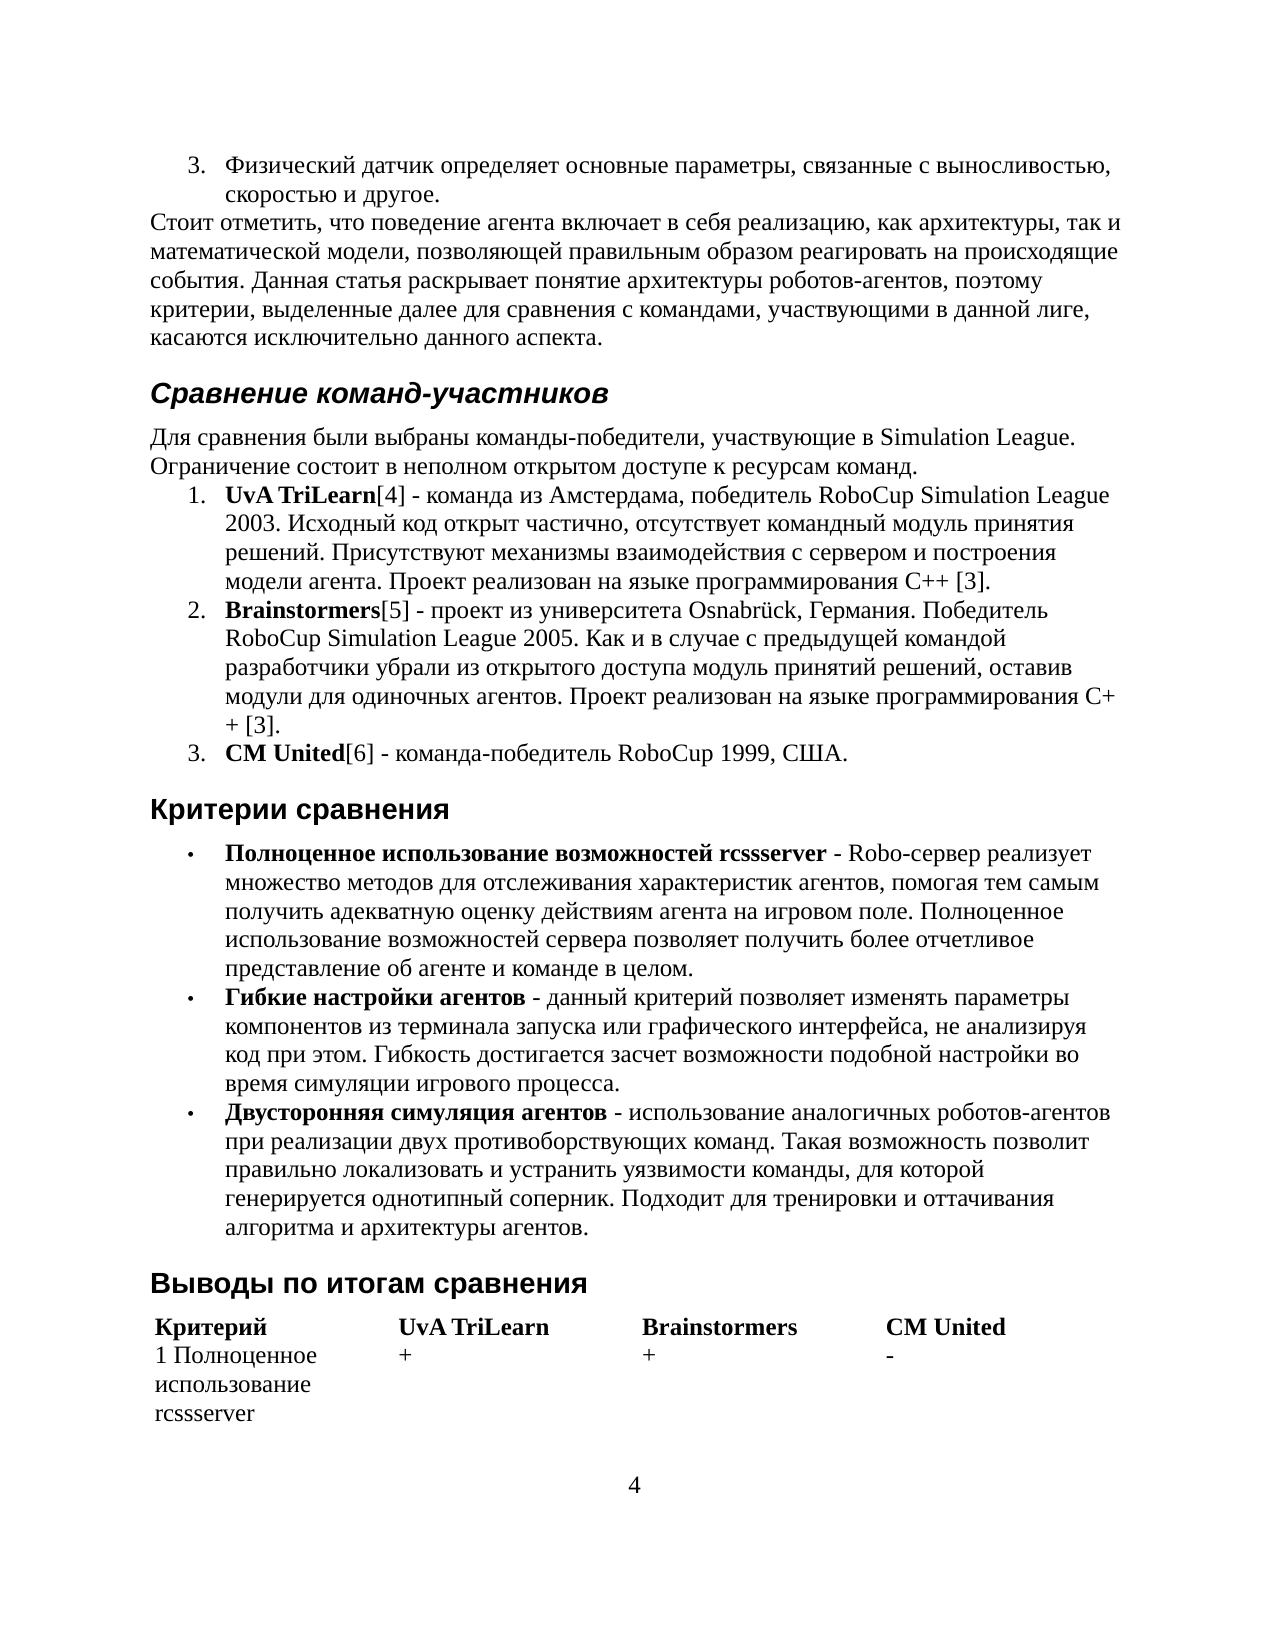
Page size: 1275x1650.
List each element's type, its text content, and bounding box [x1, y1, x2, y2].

subtitle Критерии сравнения [150, 792, 1125, 826]
text Стоит отметить, что поведение агента включает в себя реализацию, как архитектуры, так и математической модели, позволяющей правильным образом реагировать на происходящие события. Данная статья раскрывает понятие архитектуры роботов-агентов, поэтому критерии, выделенные далее для сравнения с командами, участвующими в данной лиге, касаются исключительно данного аспекта. [150, 207, 1125, 351]
list Гибкие настройки агентов - данный критерий позволяет изменять параметры компонентов из терминала запуска или графического интерфейса, не анализируя код при этом. Гибкость достигается засчет возможности подобной настройки во время симуляции игрового процесса. [187, 982, 1125, 1097]
table_header Критерий [150, 1312, 394, 1341]
table_cell 1 Полноценное использование rcssserver [150, 1341, 394, 1427]
list Физический датчик определяет основные параметры, связанные с выносливостью, скоростью и другое. [187, 150, 1125, 207]
text Для сравнения были выбраны команды-победители, участвующие в Simulation League. Ограничение состоит в неполном открытом доступе к ресурсам команд. [150, 422, 1125, 480]
table_header Brainstormers [638, 1312, 881, 1341]
list CM United[6] - команда-победитель RoboCup 1999, США. [187, 738, 1125, 767]
list UvA TriLearn[4] - команда из Амстердама, победитель RoboCup Simulation League 2003. Исходный код открыт частично, отсутствует командный модуль принятия решений. Присутствуют механизмы взаимодействия с сервером и построения модели агента. Проект реализован на языке программирования C++ [3]. [187, 480, 1125, 595]
subtitle Сравнение команд-участников [150, 376, 1125, 410]
table_header UvA TriLearn [394, 1312, 637, 1341]
list Brainstormers[5] - проект из университета Osnabrück, Германия. Победитель RoboCup Simulation League 2005. Как и в случае с предыдущей командой разработчики убрали из открытого доступа модуль принятий решений, оставив модули для одиночных агентов. Проект реализован на языке программирования C++ [3]. [187, 595, 1125, 738]
table_cell + [638, 1341, 881, 1427]
table_cell - [881, 1341, 1125, 1427]
list Двусторонняя симуляция агентов - использование аналогичных роботов-агентов при реализации двух противоборствующих команд. Такая возможность позволит правильно локализовать и устранить уязвимости команды, для которой генерируется однотипный соперник. Подходит для тренировки и оттачивания алгоритма и архитектуры агентов. [187, 1097, 1125, 1241]
table_cell + [394, 1341, 637, 1427]
list Полноценное использование возможностей rcssserver - Robo-сервер реализует множество методов для отслеживания характеристик агентов, помогая тем самым получить адекватную оценку действиям агента на игровом поле. Полноценное использование возможностей сервера позволяет получить более отчетливое представление об агенте и команде в целом. [187, 838, 1125, 982]
table_header CM United [881, 1312, 1125, 1341]
subtitle Выводы по итогам сравнения [150, 1266, 1125, 1299]
